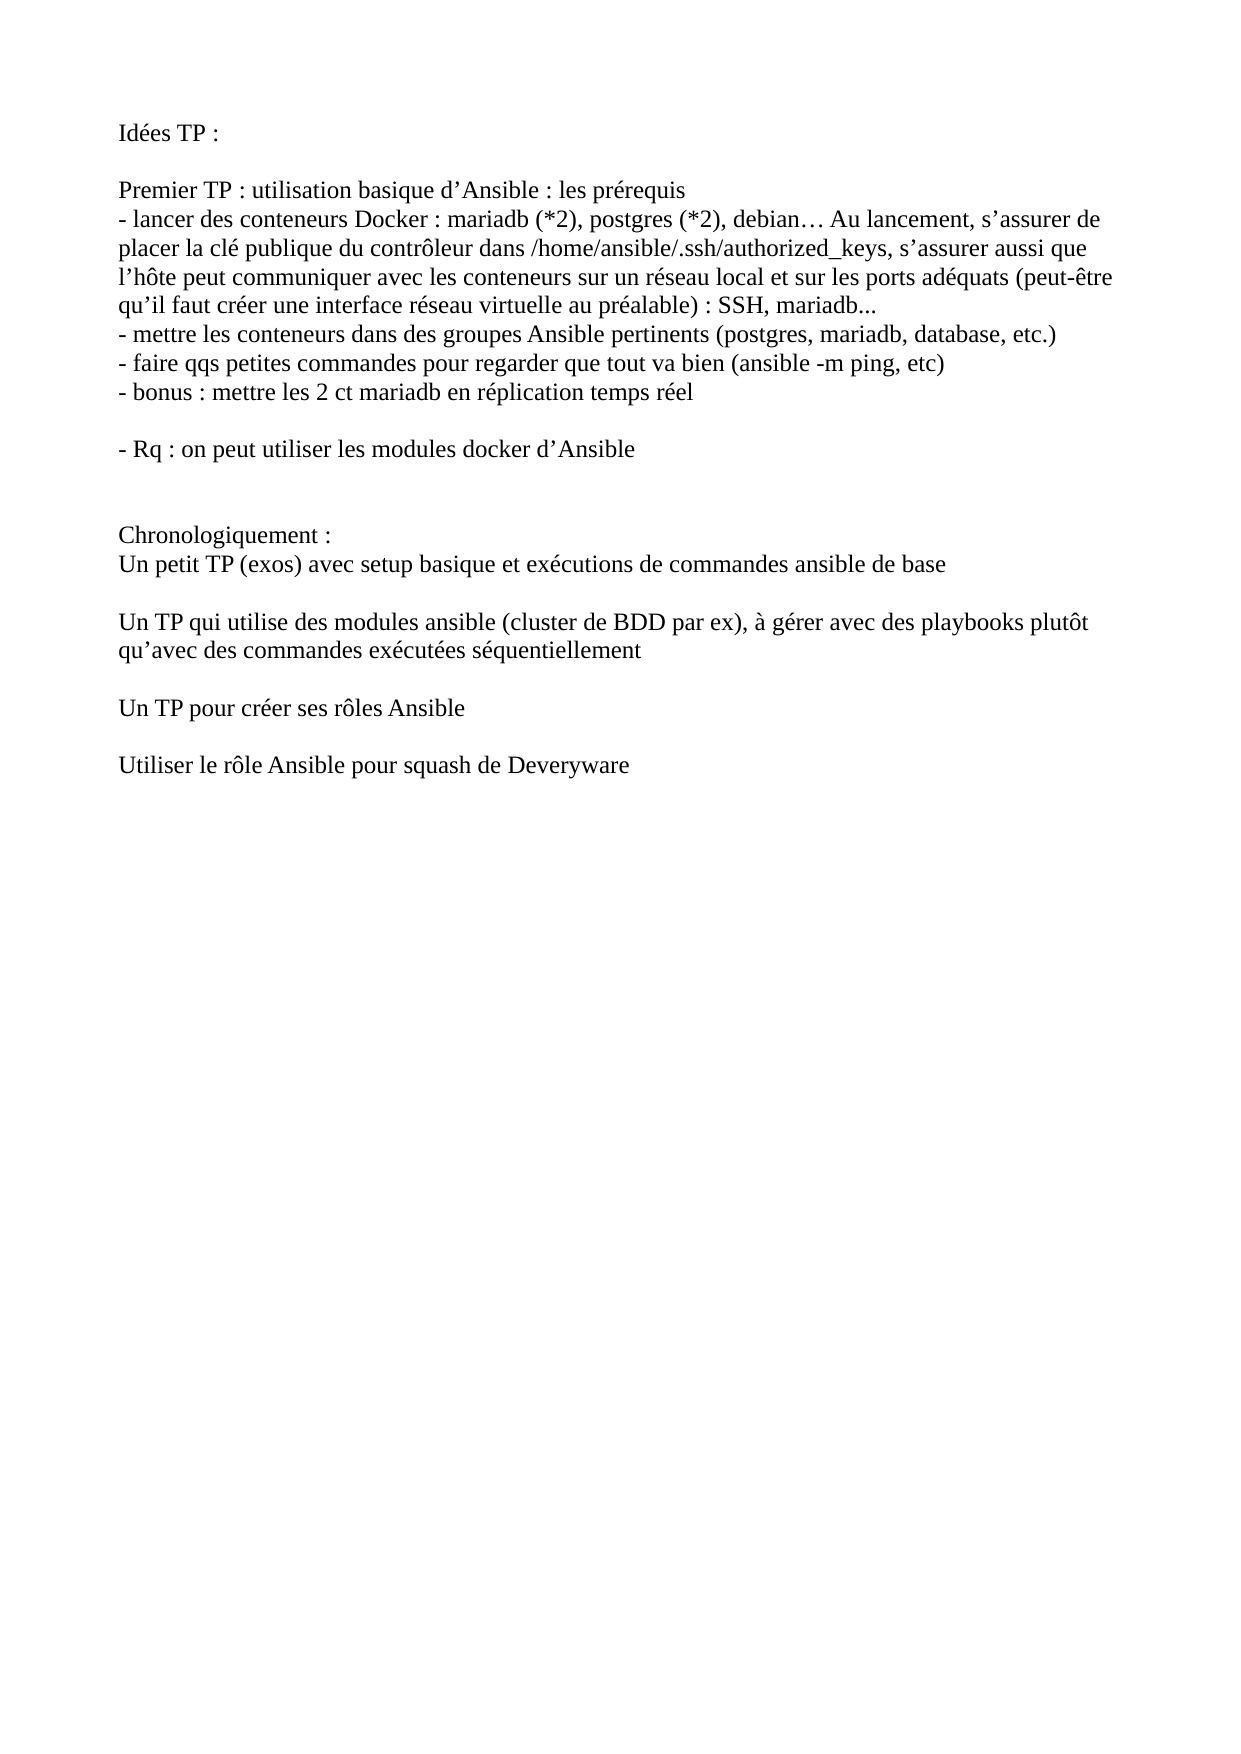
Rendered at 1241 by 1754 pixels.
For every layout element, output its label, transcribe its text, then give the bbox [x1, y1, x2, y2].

text - Rq : on peut utiliser les modules docker d’Ansible [118, 434, 1122, 463]
text - bonus : mettre les 2 ct mariadb en réplication temps réel [118, 377, 1122, 406]
text - mettre les conteneurs dans des groupes Ansible pertinents (postgres, mariadb, database, etc.) [118, 319, 1122, 348]
text Utiliser le rôle Ansible pour squash de Deveryware [118, 751, 1122, 779]
text - lancer des conteneurs Docker : mariadb (*2), postgres (*2), debian… Au lancement, s’assurer de placer la clé publique du contrôleur dans /home/ansible/.ssh/authorized_keys, s’assurer aussi que l’hôte peut communiquer avec les conteneurs sur un réseau local et sur les ports adéquats (peut-être qu’il faut créer une interface réseau virtuelle au préalable) : SSH, mariadb... [118, 204, 1122, 319]
text Chronologiquement : [118, 521, 1122, 549]
text - faire qqs petites commandes pour regarder que tout va bien (ansible -m ping, etc) [118, 348, 1122, 377]
text Un TP pour créer ses rôles Ansible [118, 693, 1122, 722]
text Un TP qui utilise des modules ansible (cluster de BDD par ex), à gérer avec des playbooks plutôt qu’avec des commandes exécutées séquentiellement [118, 607, 1122, 664]
text Un petit TP (exos) avec setup basique et exécutions de commandes ansible de base [118, 549, 1122, 578]
text Premier TP : utilisation basique d’Ansible : les prérequis [118, 176, 1122, 204]
text Idées TP : [118, 118, 1122, 147]
